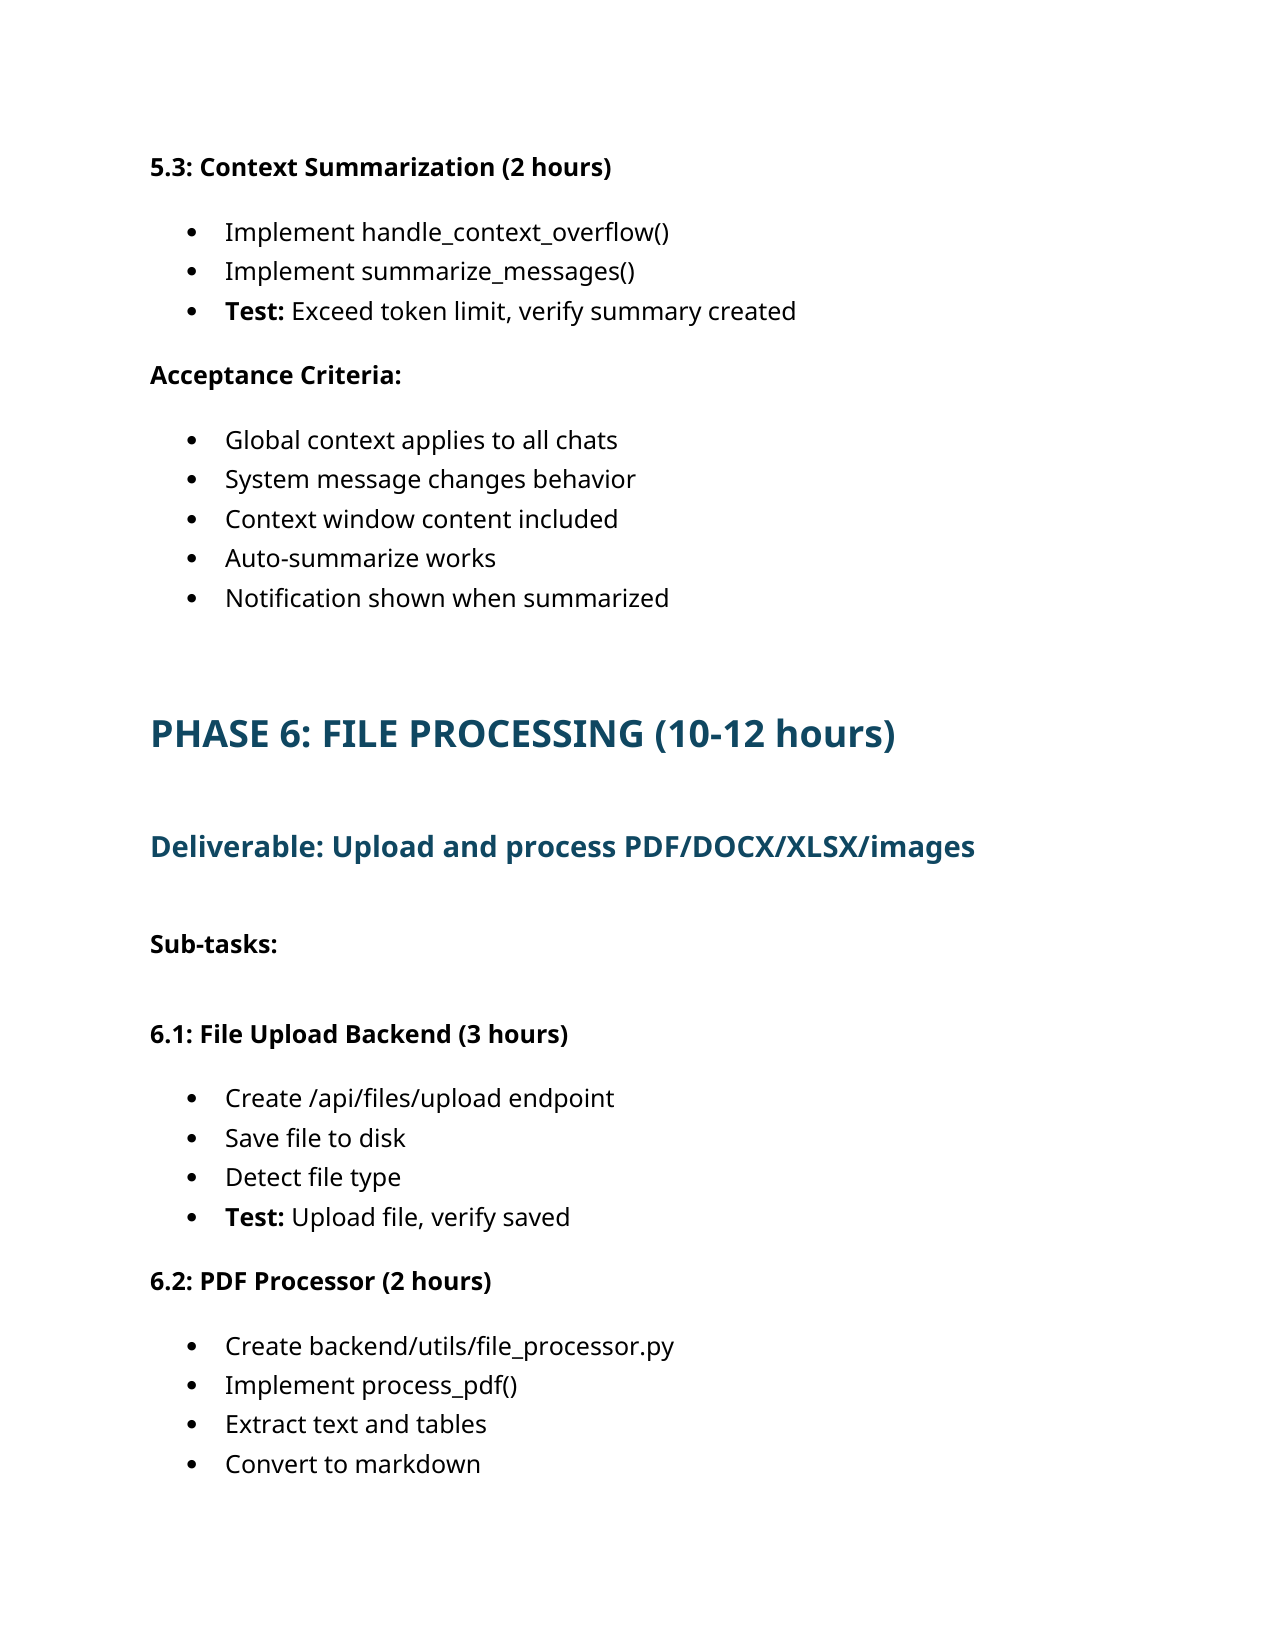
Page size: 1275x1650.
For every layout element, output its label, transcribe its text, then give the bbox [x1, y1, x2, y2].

text Sub-tasks: [150, 927, 1125, 961]
subtitle PHASE 6: FILE PROCESSING (10-12 hours) [150, 707, 1125, 758]
subtitle Deliverable: Upload and process PDF/DOCX/XLSX/images [150, 827, 1125, 866]
list Create /api/files/upload endpoint [187, 1081, 1125, 1115]
text 5.3: Context Summarization (2 hours) [150, 150, 1125, 184]
list Notification shown when summarized [187, 580, 1125, 614]
text 6.1: File Upload Backend (3 hours) [150, 1016, 1125, 1050]
list System message changes behavior [187, 462, 1125, 496]
list Save file to disk [187, 1120, 1125, 1154]
list Implement process_pdf() [187, 1368, 1125, 1402]
list Global context applies to all chats [187, 422, 1125, 456]
text Acceptance Criteria: [150, 358, 1125, 392]
list Context window content included [187, 501, 1125, 535]
list Test: Exceed token limit, verify summary created [187, 293, 1125, 327]
list Detect file type [187, 1160, 1125, 1194]
list Create backend/utils/file_processor.py [187, 1328, 1125, 1362]
list Auto-summarize works [187, 541, 1125, 575]
list Implement summarize_messages() [187, 254, 1125, 288]
list Implement handle_context_overflow() [187, 214, 1125, 248]
list Extract text and tables [187, 1407, 1125, 1441]
list Convert to markdown [187, 1447, 1125, 1481]
list Test: Upload file, verify saved [187, 1199, 1125, 1233]
text 6.2: PDF Processor (2 hours) [150, 1264, 1125, 1298]
